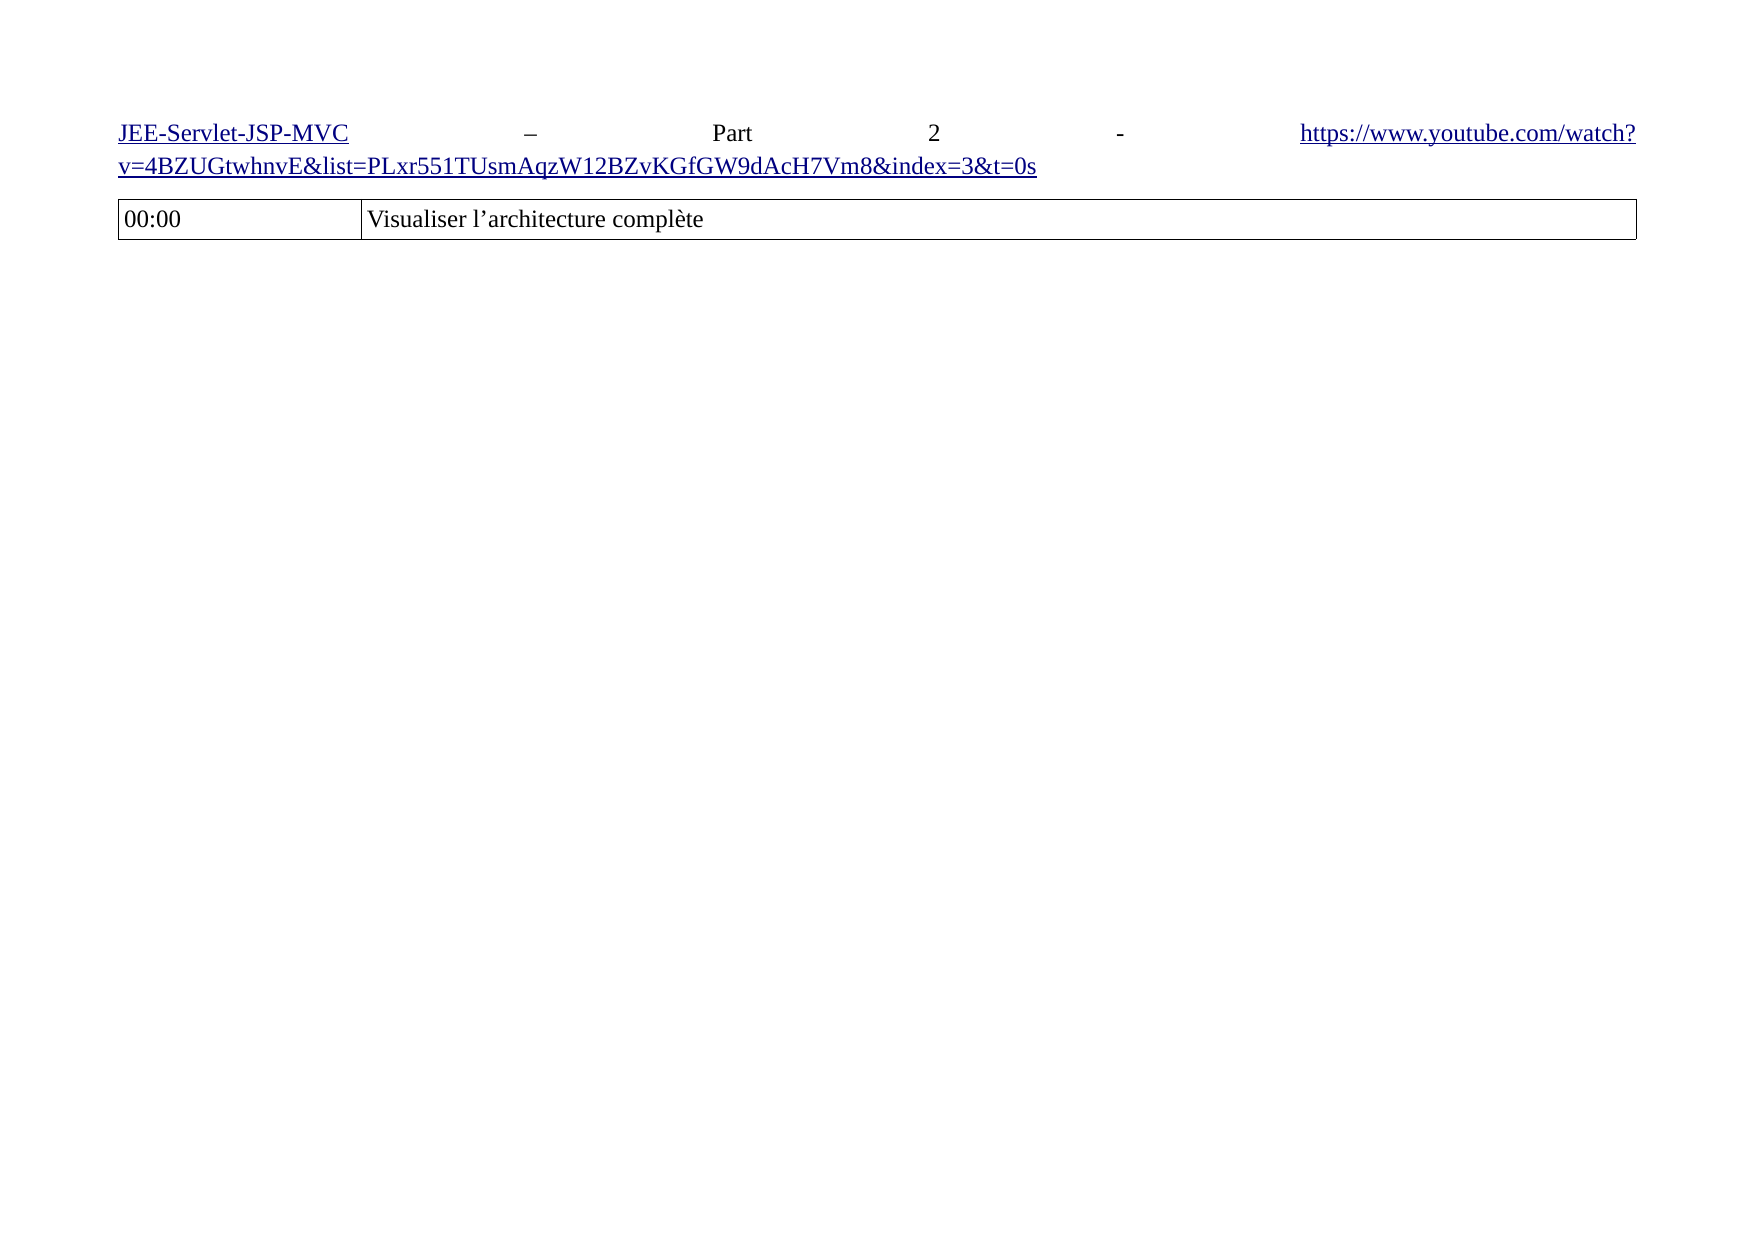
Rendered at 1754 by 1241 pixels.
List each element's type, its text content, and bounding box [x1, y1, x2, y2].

text JEE-Servlet-JSP-MVC – Part 2 - https://www.youtube.com/watch?v=4BZUGtwhnvE&list=PLxr551TUsmAqzW12BZvKGfGW9dAcH7Vm8&index=3&t=0s [118, 118, 1636, 180]
table_header 00:00 [119, 200, 361, 239]
table_header Visualiser l’architecture complète [362, 200, 1636, 239]
